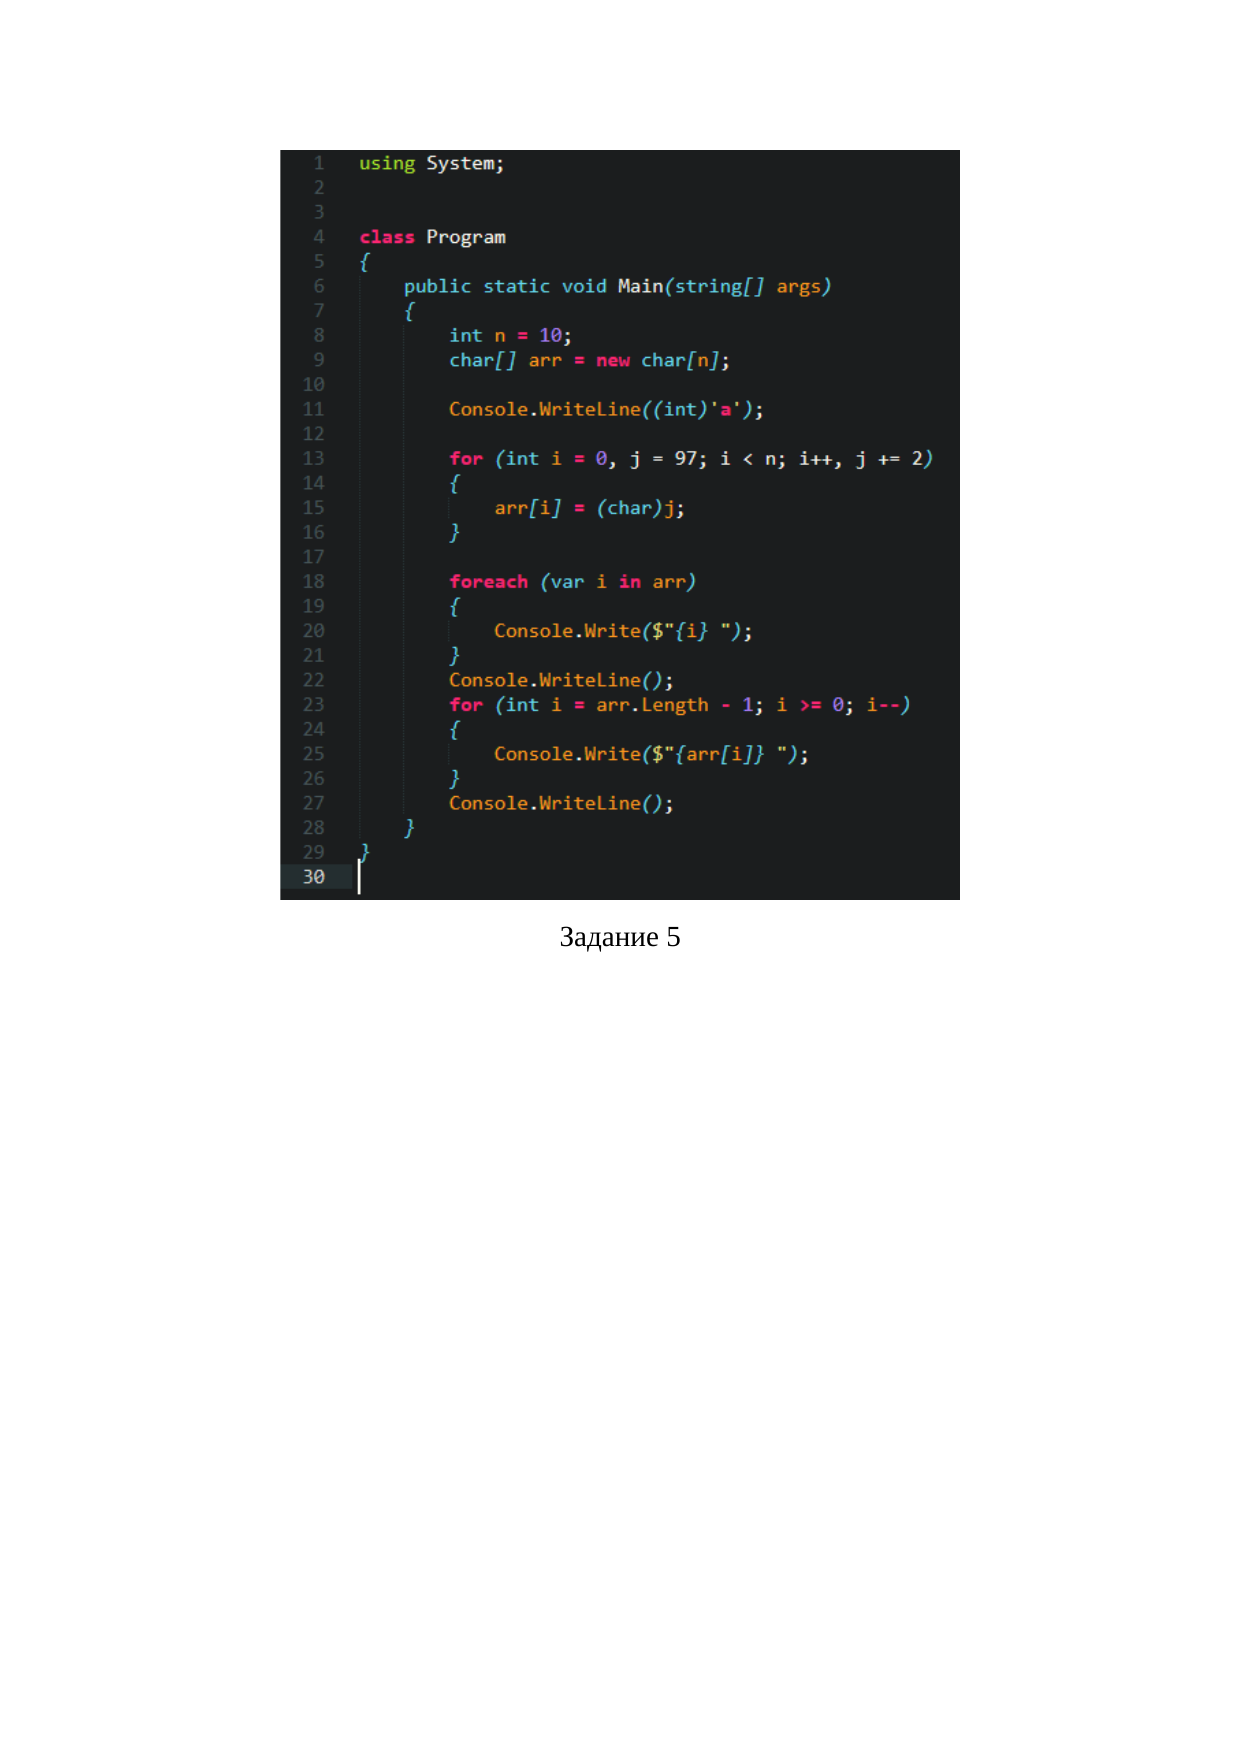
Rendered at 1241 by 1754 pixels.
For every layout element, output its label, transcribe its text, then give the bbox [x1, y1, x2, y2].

text Задание 5 [150, 919, 1090, 952]
picture [280, 150, 960, 900]
